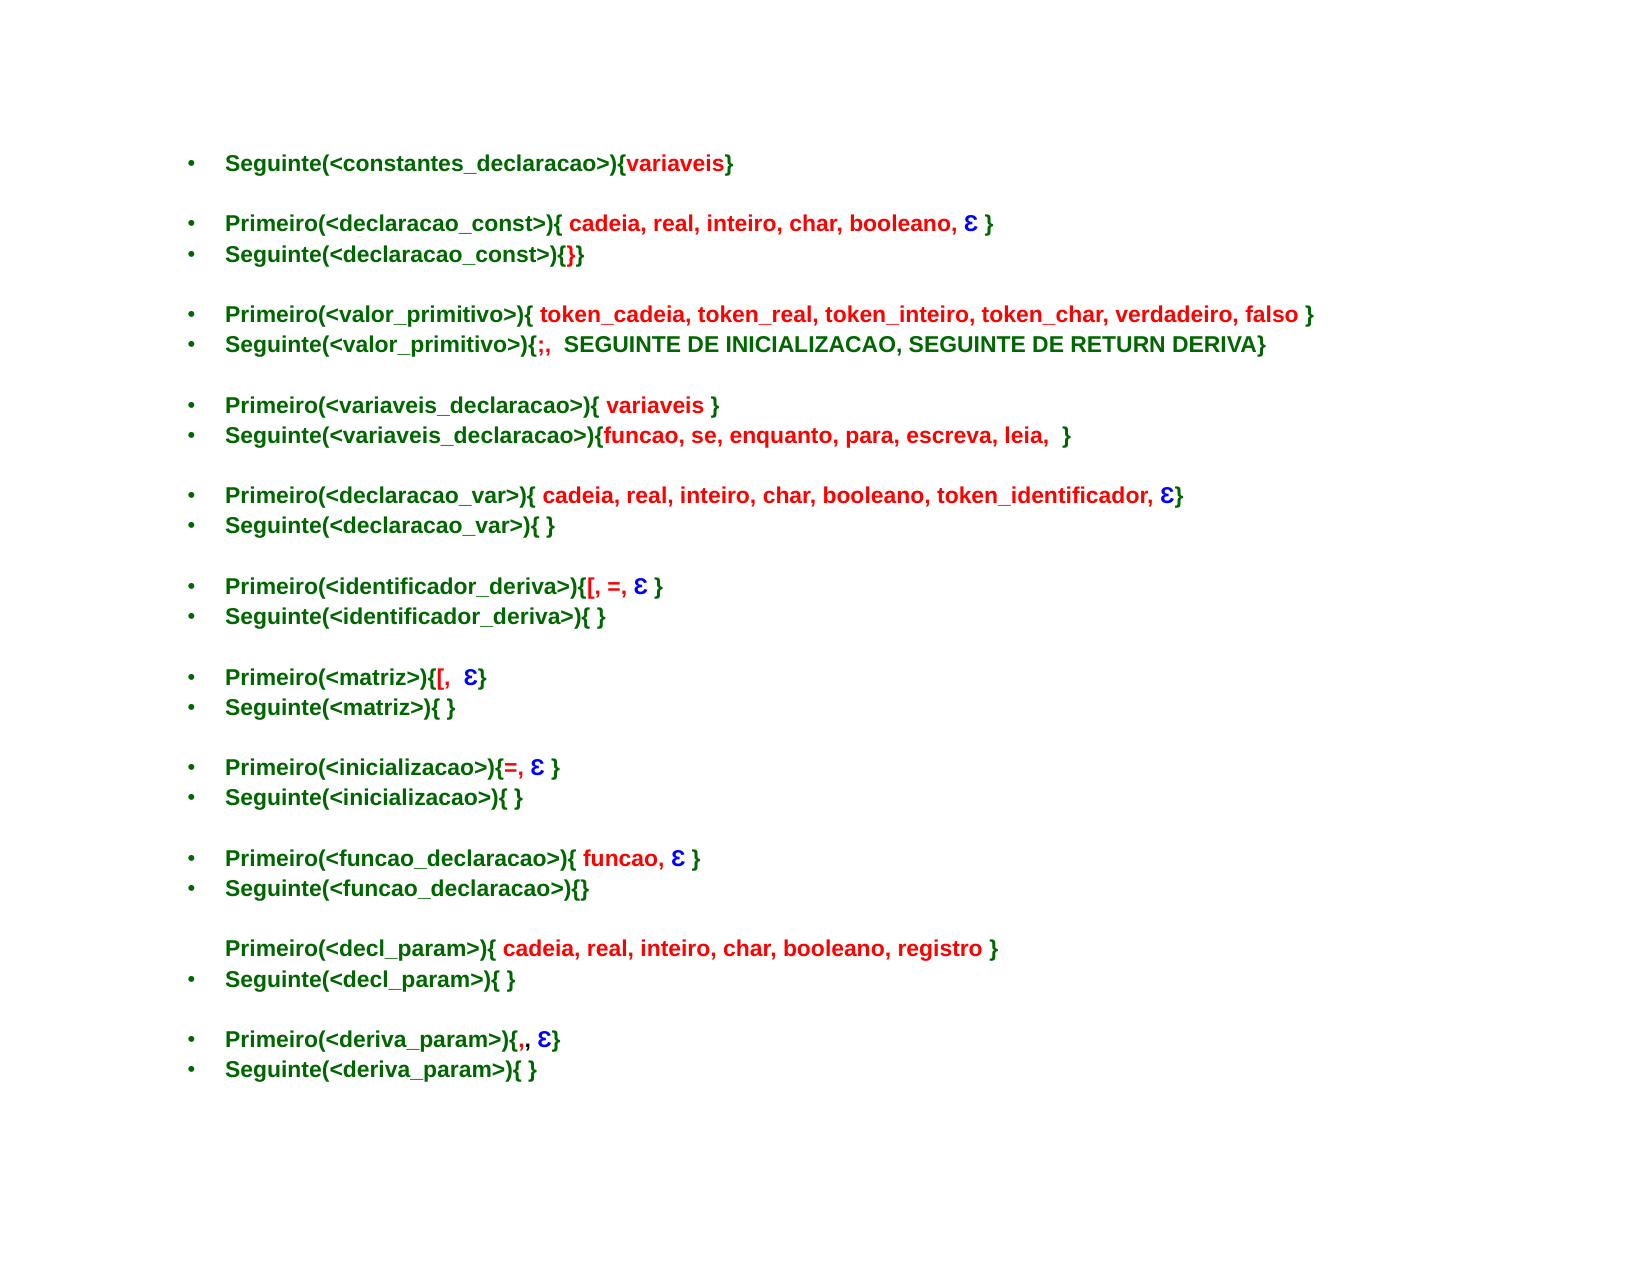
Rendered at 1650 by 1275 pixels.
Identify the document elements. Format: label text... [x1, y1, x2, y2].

list Primeiro(<valor_primitivo>){ token_cadeia, token_real, token_inteiro, token_char, verdadeiro, falso } [187, 301, 1500, 327]
list Seguinte(<declaracao_var>){ } [187, 512, 1500, 539]
list Seguinte(<inicializacao>){ } [187, 784, 1500, 811]
list Seguinte(<declaracao_const>){}} [187, 241, 1500, 267]
list Seguinte(<decl_param>){ } [187, 966, 1500, 992]
list Seguinte(<deriva_param>){ } [187, 1056, 1500, 1083]
list Primeiro(<decl_param>){ cadeia, real, inteiro, char, booleano, registro } [187, 905, 1500, 962]
list Seguinte(<identificador_deriva>){ } [187, 603, 1500, 629]
list Primeiro(<variaveis_declaracao>){ variaveis } [187, 392, 1500, 418]
list Primeiro(<deriva_param>){,, Ɛ} [187, 1026, 1500, 1052]
list Primeiro(<identificador_deriva>){[, =, Ɛ } [187, 573, 1500, 599]
list Seguinte(<funcao_declaracao>){} [187, 875, 1500, 901]
list Seguinte(<variaveis_declaracao>){funcao, se, enquanto, para, escreva, leia, } [187, 422, 1500, 448]
list Primeiro(<funcao_declaracao>){ funcao, Ɛ } [187, 845, 1500, 871]
list Primeiro(<declaracao_var>){ cadeia, real, inteiro, char, booleano, token_identificador, Ɛ} [187, 482, 1500, 509]
list Primeiro(<matriz>){[, Ɛ} [187, 663, 1500, 690]
list Primeiro(<inicializacao>){=, Ɛ } [187, 754, 1500, 781]
list Seguinte(<constantes_declaracao>){variaveis} [187, 150, 1500, 176]
list Primeiro(<declaracao_const>){ cadeia, real, inteiro, char, booleano, Ɛ } [187, 210, 1500, 237]
list Seguinte(<valor_primitivo>){;, SEGUINTE DE INICIALIZACAO, SEGUINTE DE RETURN DERIVA} [187, 331, 1500, 358]
list Seguinte(<matriz>){ } [187, 694, 1500, 720]
